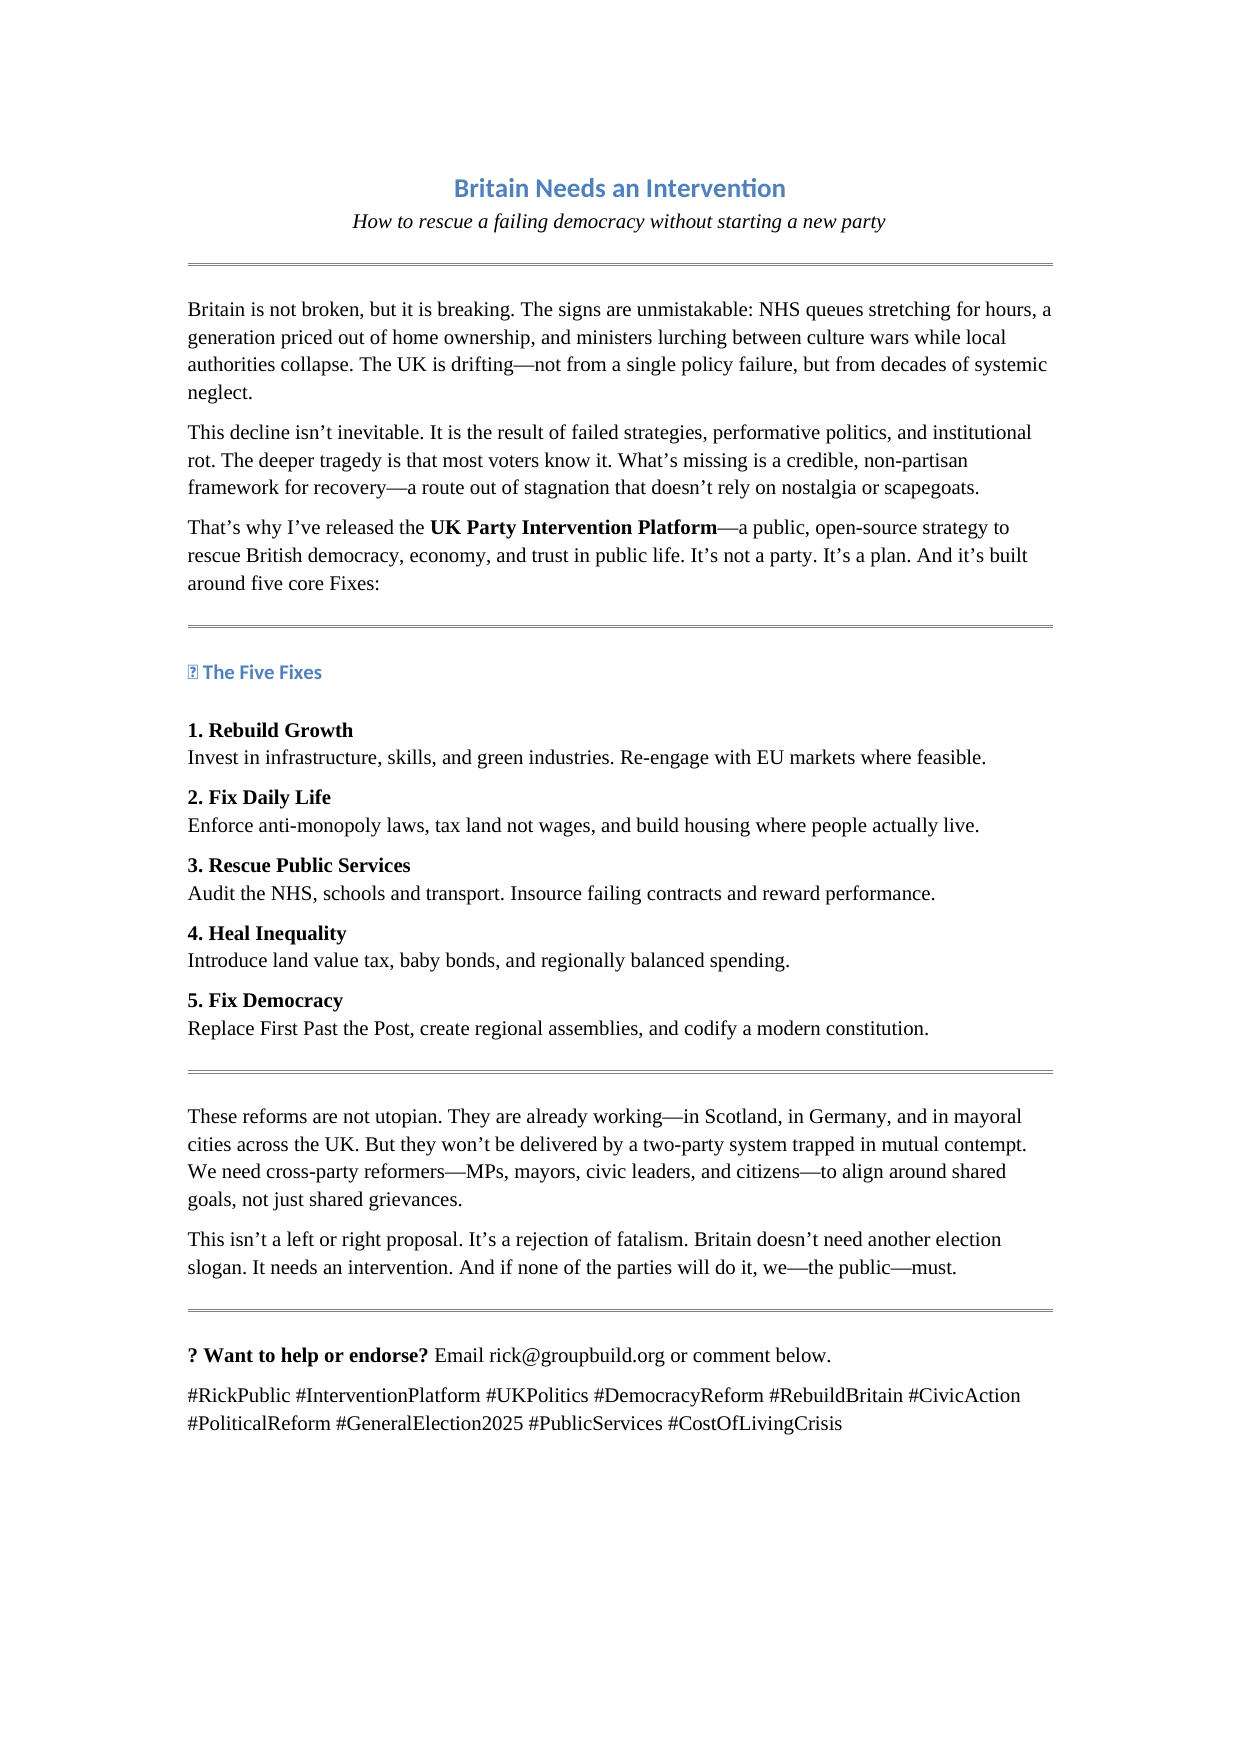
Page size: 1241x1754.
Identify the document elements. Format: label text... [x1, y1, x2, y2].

text These reforms are not utopian. They are already working—in Scotland, in Germany, and in mayoral cities across the UK. But they won’t be delivered by a two-party system trapped in mutual contempt. We need cross-party reformers—MPs, mayors, civic leaders, and citizens—to align around shared goals, not just shared grievances. [187, 1104, 1053, 1211]
text 4. Heal Inequality Introduce land value tax, baby bonds, and regionally balanced spending. [187, 921, 1053, 972]
text This decline isn’t inevitable. It is the result of failed strategies, performative politics, and institutional rot. The deeper tragedy is that most voters know it. What’s missing is a credible, non-partisan framework for recovery—a route out of stagnation that doesn’t rely on nostalgia or scapegoats. [187, 420, 1053, 499]
text This isn’t a left or right proposal. It’s a rejection of fatalism. Britain doesn’t need another election slogan. It needs an intervention. And if none of the parties will do it, we—the public—must. [187, 1227, 1053, 1279]
text Britain is not broken, but it is breaking. The signs are unmistakable: NHS queues stretching for hours, a generation priced out of home ownership, and ministers lurching between culture wars while local authorities collapse. The UK is drifting—not from a single policy failure, but from decades of systemic neglect. [187, 297, 1053, 404]
text 2. Fix Daily Life Enforce anti-monopoly laws, tax land not wages, and build housing where people actually live. [187, 785, 1053, 837]
text 3. Rescue Public Services Audit the NHS, schools and transport. Insource failing contracts and reward performance. [187, 853, 1053, 904]
text #RickPublic #InterventionPlatform #UKPolitics #DemocracyReform #RebuildBritain #CivicAction #PoliticalReform #GeneralElection2025 #PublicServices #CostOfLivingCrisis [187, 1383, 1053, 1435]
text How to rescue a failing democracy without starting a new party [187, 209, 1053, 233]
text That’s why I’ve released the UK Party Intervention Platform—a public, open-source strategy to rescue British democracy, economy, and trust in public life. It’s not a party. It’s a plan. And it’s built around five core Fixes: [187, 515, 1053, 594]
subtitle Britain Needs an Intervention [187, 171, 1053, 204]
subtitle ✅ The Five Fixes [187, 659, 1053, 684]
text ? Want to help or endorse? Email rick@groupbuild.org or comment below. [187, 1343, 1053, 1367]
text 1. Rebuild Growth Invest in infrastructure, skills, and green industries. Re-engage with EU markets where feasible. [187, 717, 1053, 769]
text 5. Fix Democracy Replace First Past the Post, create regional assemblies, and codify a modern constitution. [187, 988, 1053, 1040]
